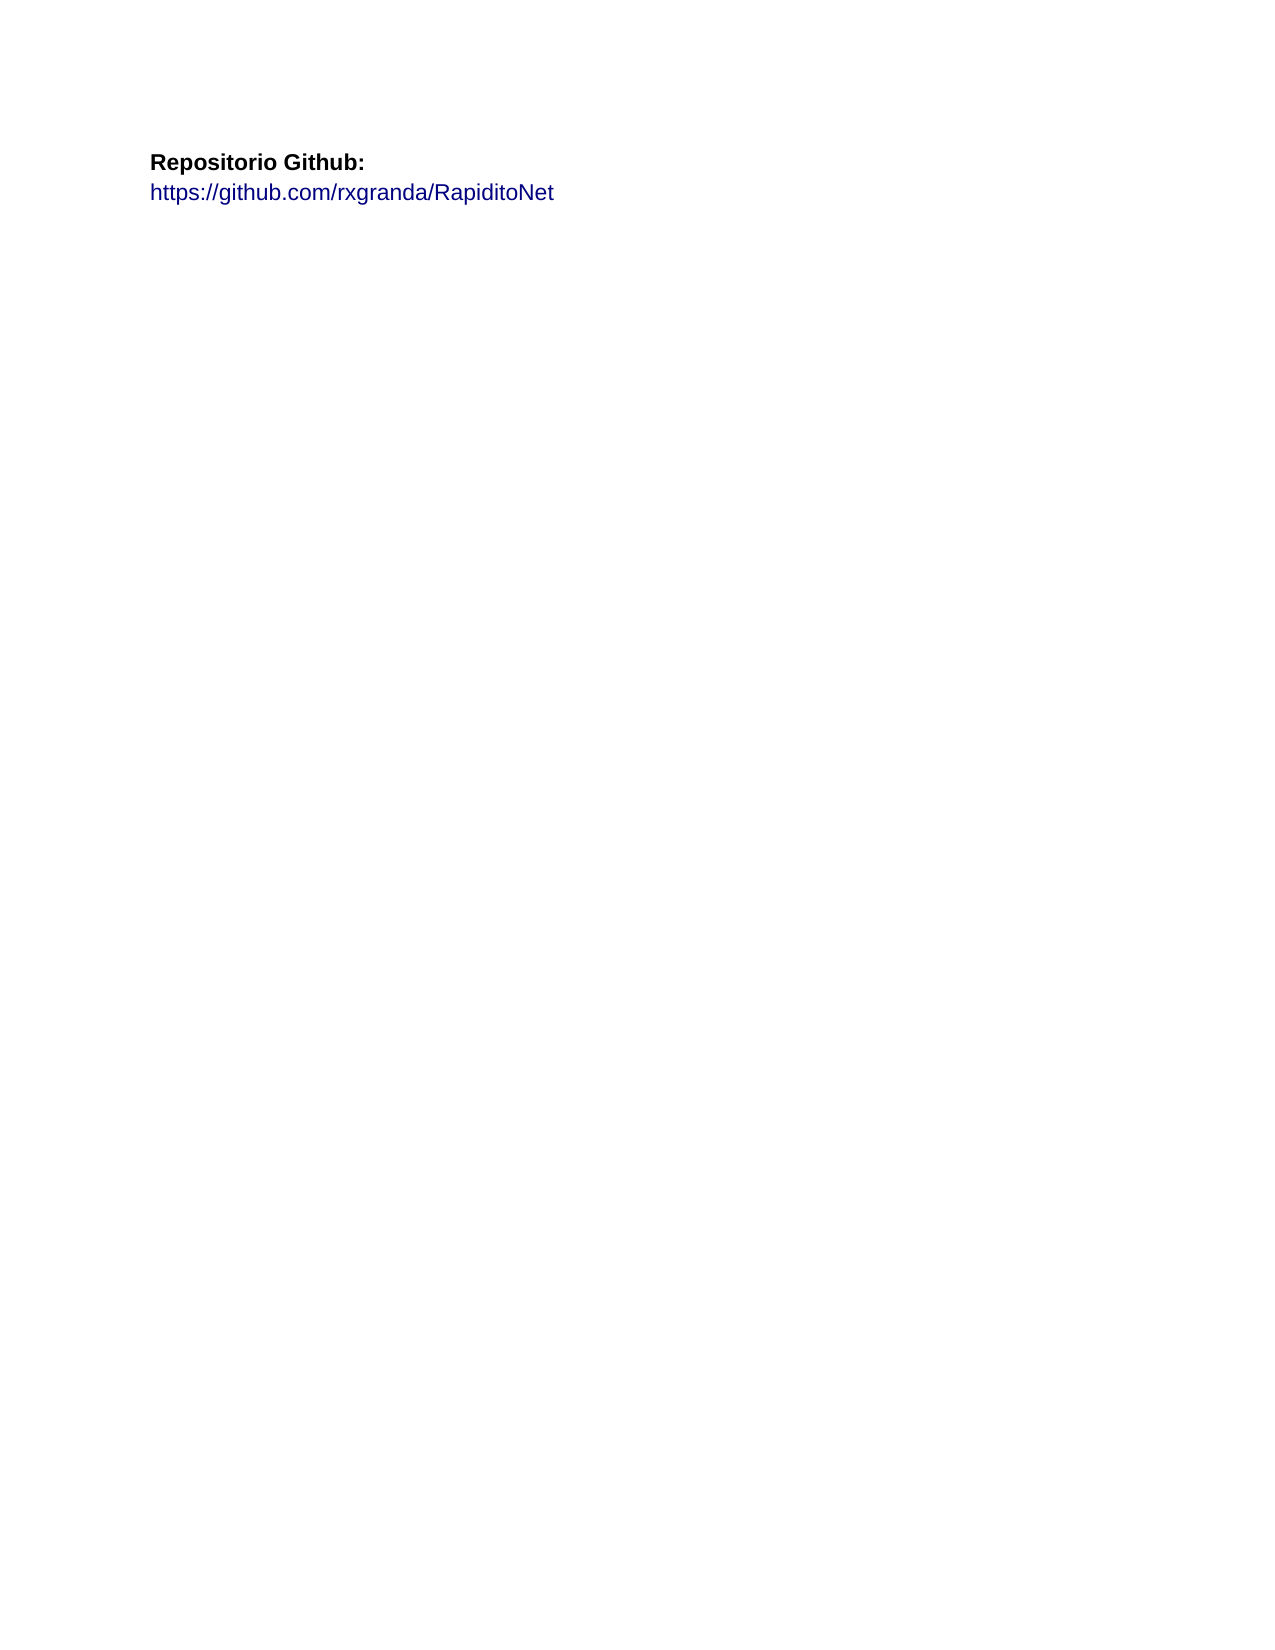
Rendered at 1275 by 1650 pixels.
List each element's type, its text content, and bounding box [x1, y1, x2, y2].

text https://github.com/rxgranda/RapiditoNet [150, 179, 1125, 205]
text Repositorio Github: [150, 150, 1125, 176]
